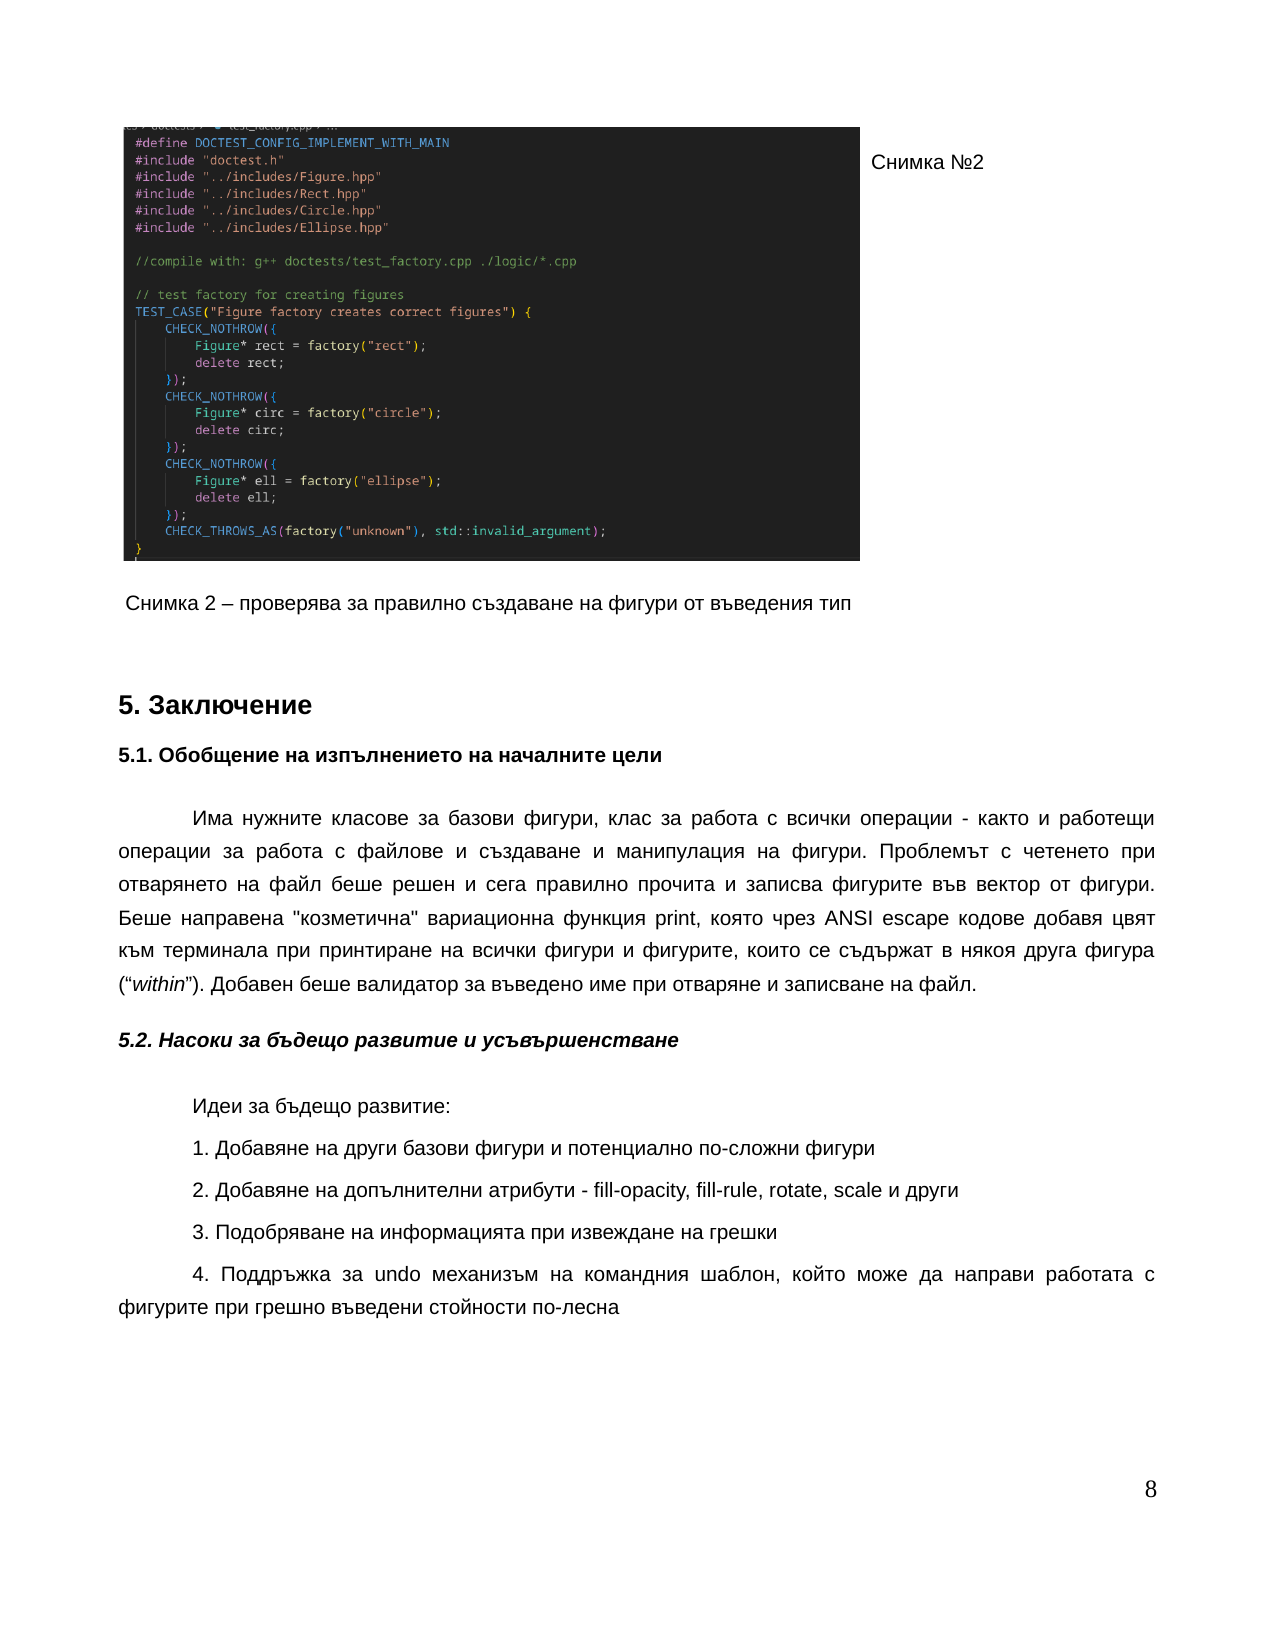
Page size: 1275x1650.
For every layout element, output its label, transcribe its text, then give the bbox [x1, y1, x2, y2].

text 4. Поддръжка за undo механизъм на командния шаблон, който може да направи работата с фигурите при грешно въведени стойности по-лесна [118, 1255, 1157, 1321]
text 5.2. Насоки за бъдещо развитие и усъвършенстване [118, 1022, 1157, 1054]
text Идеи за бъдещо развитие: [118, 1087, 1157, 1121]
picture [123, 127, 860, 561]
text 1. Добавяне на други базови фигури и потенциално по-сложни фигури [118, 1129, 1157, 1162]
text 3. Подобряване на информацията при извеждане на грешки [118, 1213, 1157, 1246]
text 5. Заключение [118, 688, 1157, 721]
text Има нужните класове за базови фигури, клас за работа с всички операции - както и работещи операции за работа с файлове и създаване и манипулация на фигури. Проблемът с четенето при отварянето на файл беше решен и сега правилно прочита и записва фигурите във вектор от фигури. Беше направена "козметична" вариационна функция print, която чрез ANSI escape кодове добавя цвят към терминала при принтиране на всички фигури и фигурите, които се съдържат в някоя друга фигура (“within”). Добавен беше валидатор за въведено име при отваряне и записване на файл. [118, 799, 1157, 998]
text 5.1. Обобщение на изпълнението на началните цели [118, 736, 1157, 769]
text 2. Добавяне на допълнителни атрибути - fill-opacity, fill-rule, rotate, scale и други [118, 1171, 1157, 1204]
